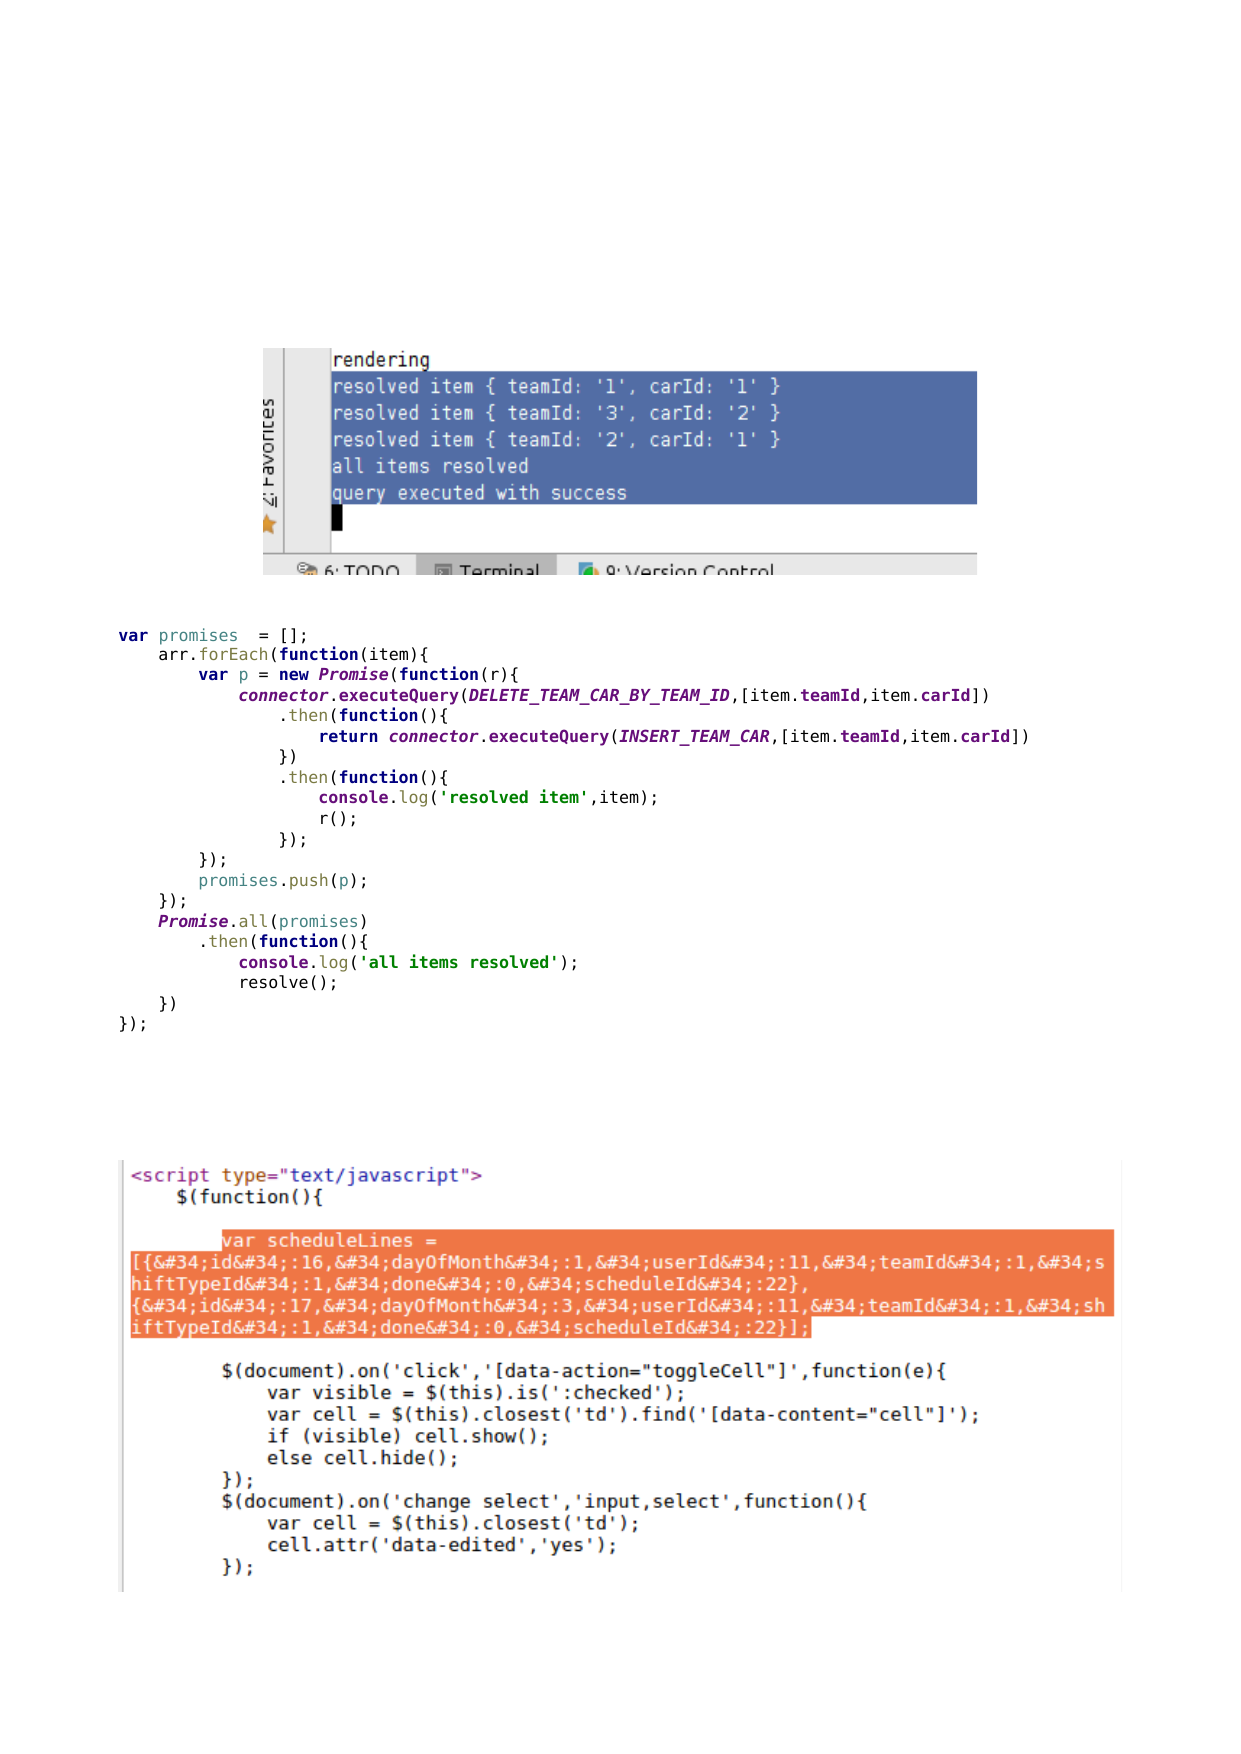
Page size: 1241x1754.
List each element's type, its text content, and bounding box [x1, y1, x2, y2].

text }); [118, 850, 1122, 871]
text Promise.all(promises) [118, 912, 1122, 932]
text return connector.executeQuery(INSERT_TEAM_CAR,[item.teamId,item.carId]) [118, 727, 1122, 747]
text .then(function(){ [118, 768, 1122, 788]
text console.log('all items resolved'); [118, 953, 1122, 973]
text .then(function(){ [118, 932, 1122, 953]
text }) [118, 994, 1122, 1014]
picture [118, 1160, 1123, 1592]
text }); [118, 891, 1122, 912]
text var promises = []; [118, 625, 1122, 645]
text promises.push(p); [118, 871, 1122, 891]
text arr.forEach(function(item){ [118, 645, 1122, 665]
text }); [118, 1014, 1122, 1033]
text }) [118, 747, 1122, 768]
text console.log('resolved item',item); [118, 788, 1122, 809]
text r(); [118, 809, 1122, 829]
text }); [118, 829, 1122, 850]
text var p = new Promise(function(r){ [118, 665, 1122, 686]
text .then(function(){ [118, 706, 1122, 727]
picture [263, 348, 978, 575]
text connector.executeQuery(DELETE_TEAM_CAR_BY_TEAM_ID,[item.teamId,item.carId]) [118, 686, 1122, 706]
text resolve(); [118, 973, 1122, 994]
